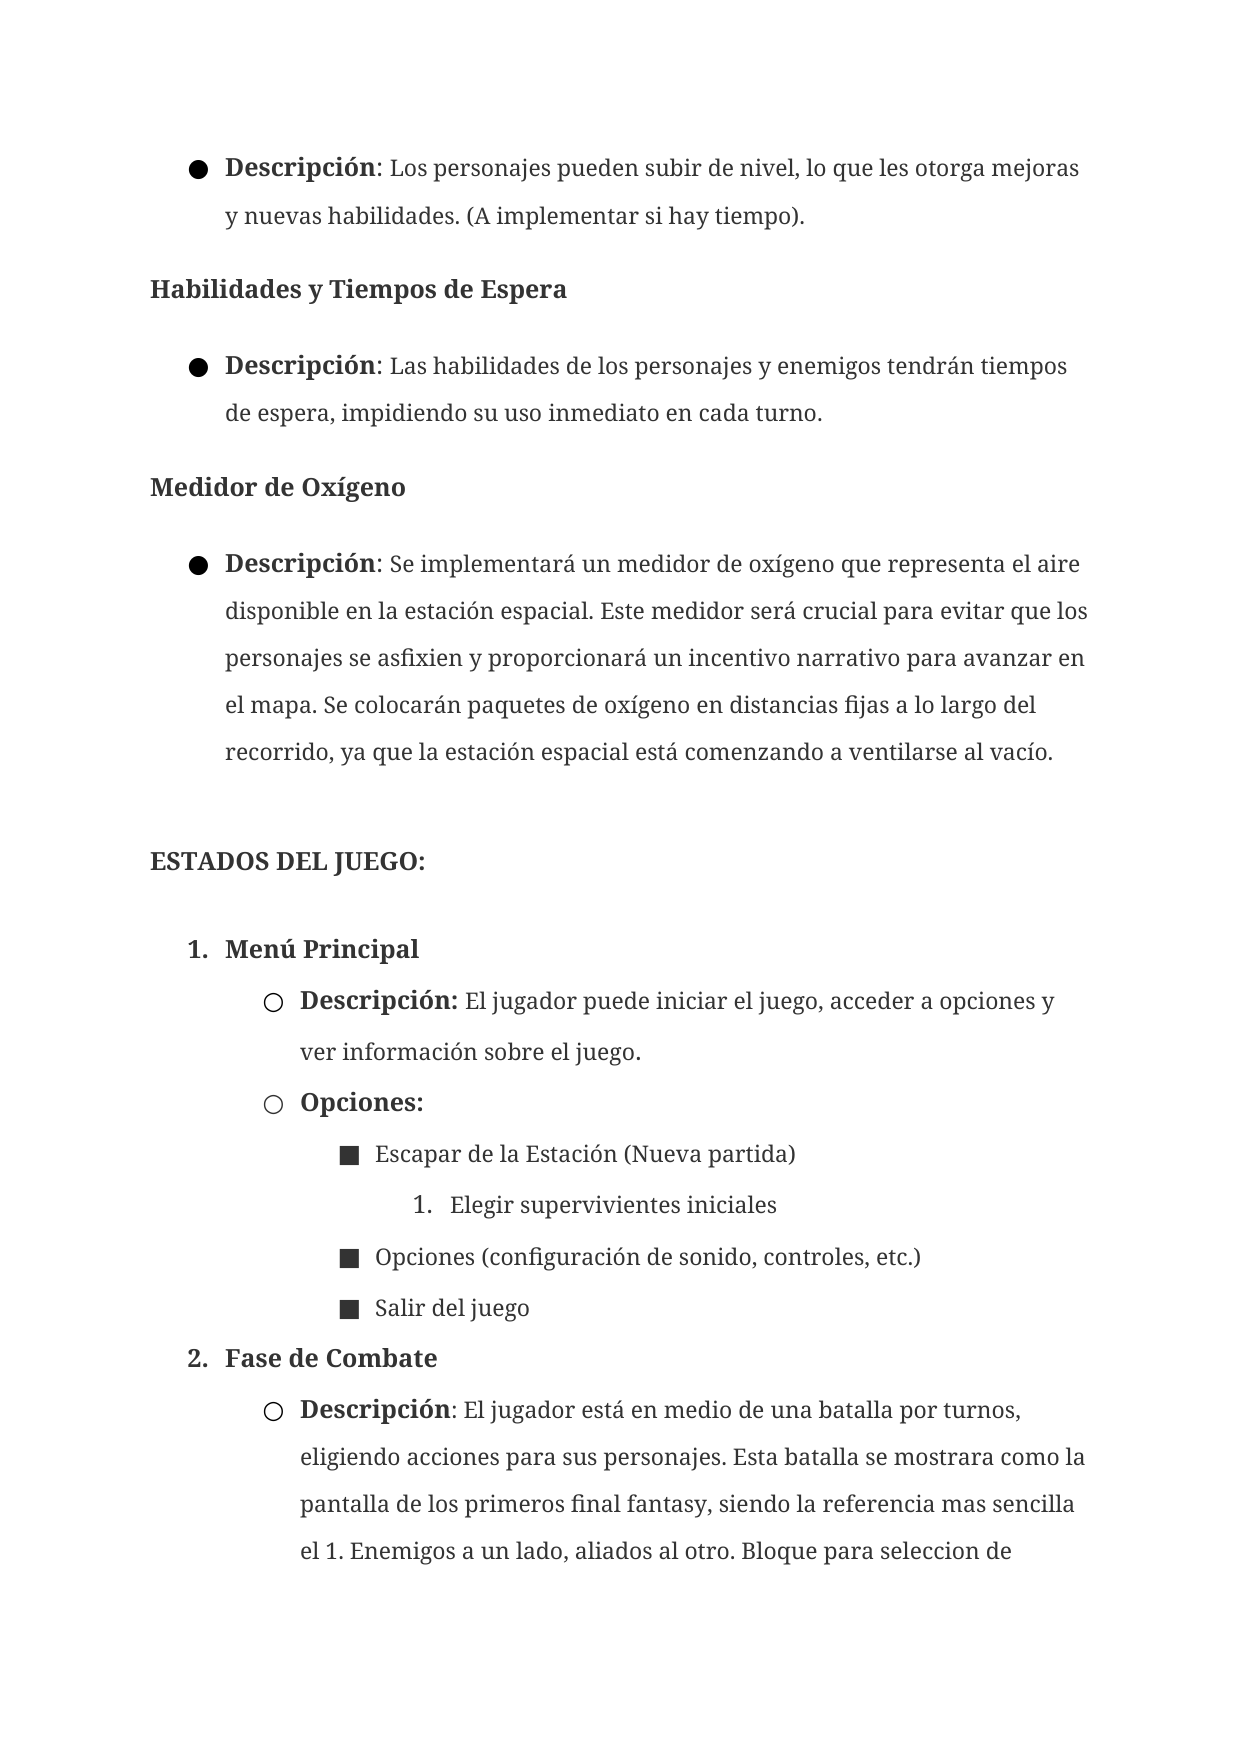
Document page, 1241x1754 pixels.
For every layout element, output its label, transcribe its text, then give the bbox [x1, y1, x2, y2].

list Descripción: El jugador puede iniciar el juego, acceder a opciones y ver información sobre el juego. [262, 983, 1090, 1068]
list Elegir supervivientes iniciales [412, 1187, 1090, 1221]
text Medidor de Oxígeno [150, 469, 1090, 503]
text Habilidades y Tiempos de Espera [150, 272, 1090, 306]
list Descripción: Se implementará un medidor de oxígeno que representa el aire disponible en la estación espacial. Este medidor será crucial para evitar que los personajes se asfixien y proporcionará un incentivo narrativo para avanzar en el mapa. Se colocarán paquetes de oxígeno en distancias fijas a lo largo del recorrido, ya que la estación espacial está comenzando a ventilarse al vacío. [187, 545, 1090, 767]
list Opciones: [262, 1085, 1090, 1119]
list Opciones (configuración de sonido, controles, etc.) [337, 1238, 1090, 1272]
list Escapar de la Estación (Nueva partida) [337, 1136, 1090, 1170]
list Fase de Combate [187, 1340, 1090, 1374]
text ESTADOS DEL JUEGO: [150, 843, 1090, 877]
list Salir del juego [337, 1289, 1090, 1323]
list Menú Principal [187, 932, 1090, 966]
list Descripción: El jugador está en medio de una batalla por turnos, eligiendo acciones para sus personajes. Esta batalla se mostrara como la pantalla de los primeros final fantasy, siendo la referencia mas sencilla el 1. Enemigos a un lado, aliados al otro. Bloque para seleccion de [262, 1391, 1090, 1566]
list Descripción: Las habilidades de los personajes y enemigos tendrán tiempos de espera, impidiendo su uso inmediato en cada turno. [187, 348, 1090, 428]
list Descripción: Los personajes pueden subir de nivel, lo que les otorga mejoras y nuevas habilidades. (A implementar si hay tiempo). [187, 150, 1090, 231]
